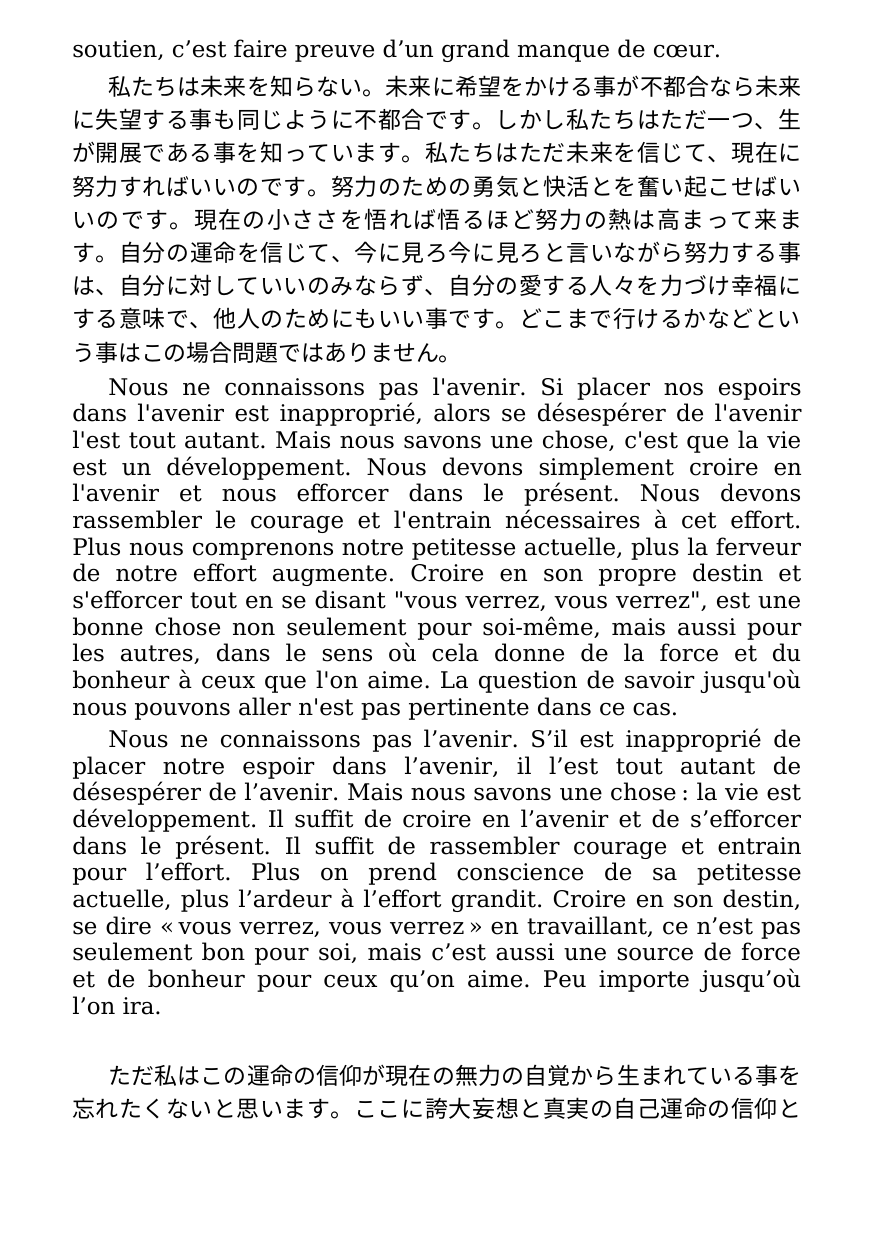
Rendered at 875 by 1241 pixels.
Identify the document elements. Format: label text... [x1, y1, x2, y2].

text Nous ne connaissons pas l'avenir. Si placer nos espoirs dans l'avenir est inapproprié, alors se désespérer de l'avenir l'est tout autant. Mais nous savons une chose, c'est que la vie est un développement. Nous devons simplement croire en l'avenir et nous efforcer dans le présent. Nous devons rassembler le courage et l'entrain nécessaires à cet effort. Plus nous comprenons notre petitesse actuelle, plus la ferveur de notre effort augmente. Croire en son propre destin et s'efforcer tout en se disant "vous verrez, vous verrez", est une bonne chose non seulement pour soi-même, mais aussi pour les autres, dans le sens où cela donne de la force et du bonheur à ceux que l'on aime. La question de savoir jusqu'où nous pouvons aller n'est pas pertinente dans ce cas. [72, 374, 802, 720]
text Nous ne connaissons pas l’avenir. S’il est inapproprié de placer notre espoir dans l’avenir, il l’est tout autant de désespérer de l’avenir. Mais nous savons une chose : la vie est développement. Il suffit de croire en l’avenir et de s’efforcer dans le présent. Il suffit de rassembler courage et entrain pour l’effort. Plus on prend conscience de sa petitesse actuelle, plus l’ardeur à l’effort grandit. Croire en son destin, se dire « vous verrez, vous verrez » en travaillant, ce n’est pas seulement bon pour soi, mais c’est aussi une source de force et de bonheur pour ceux qu’on aime. Peu importe jusqu’où l’on ira. [72, 726, 802, 1019]
text ただ私はこの運命の信仰が現在の無力の自覚から生まれている事を忘れたくないと思います。ここに誇大妄想と真実の自己運命の信仰と [72, 1058, 802, 1124]
text soutien, c’est faire preuve d’un grand manque de cœur. [72, 36, 802, 63]
text 私たちは未来を知らない。未来に希望をかける事が不都合なら未来に失望する事も同じように不都合です。しかし私たちはただ一つ、生が開展である事を知っています。私たちはただ未来を信じて、現在に努力すればいいのです。努力のための勇気と快活とを奮い起こせばいいのです。現在の小ささを悟れば悟るほど努力の熱は高まって来ます。自分の運命を信じて、今に見ろ今に見ろと言いながら努力する事は、自分に対していいのみならず、自分の愛する人々を力づけ幸福にする意味で、他人のためにもいい事です。どこまで行けるかなどという事はこの場合問題ではありません。 [72, 69, 802, 368]
